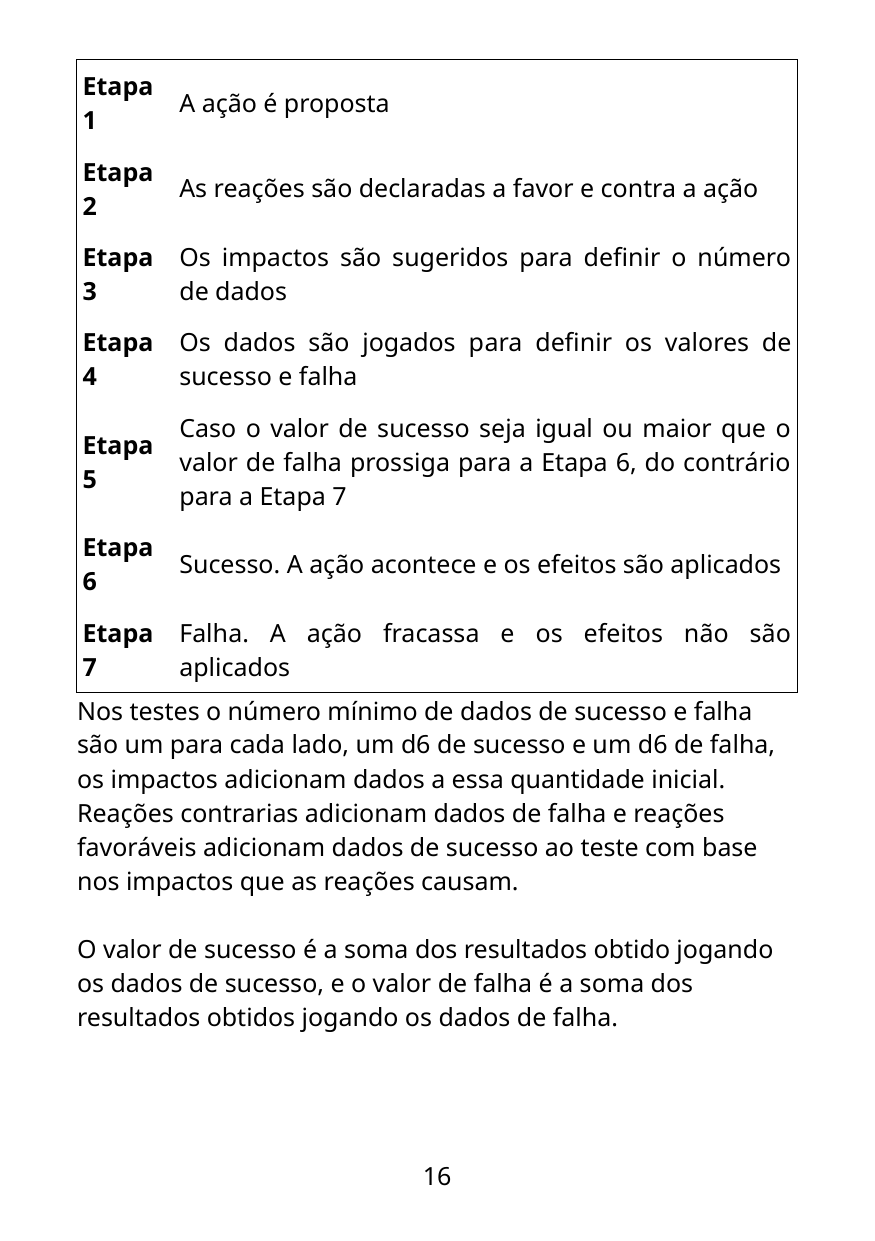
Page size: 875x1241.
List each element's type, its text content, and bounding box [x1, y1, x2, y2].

table_header A ação é proposta [174, 60, 797, 146]
table_cell Etapa 4 [77, 316, 173, 402]
table_cell As reações são declaradas a favor e contra a ação [174, 146, 797, 231]
table_cell Etapa 2 [77, 146, 173, 231]
table_cell Os impactos são sugeridos para definir o número de dados [174, 231, 797, 316]
table_cell Os dados são jogados para definir os valores de sucesso e falha [174, 316, 797, 402]
table_cell Etapa 3 [77, 231, 173, 316]
table_cell Etapa 5 [77, 402, 173, 521]
table_cell Etapa 7 [77, 607, 173, 692]
table_cell Falha. A ação fracassa e os efeitos não são aplicados [174, 607, 797, 692]
table_cell Caso o valor de sucesso seja igual ou maior que o valor de falha prossiga para a Etapa 6, do contrário para a Etapa 7 [174, 402, 797, 521]
text Nos testes o número mínimo de dados de sucesso e falha são um para cada lado, um d6 de sucesso e um d6 de falha, os impactos adicionam dados a essa quantidade inicial. Reações contrarias adicionam dados de falha e reações favoráveis adicionam dados de sucesso ao teste com base nos impactos que as reações causam. [77, 693, 797, 897]
table_header Etapa 1 [77, 60, 173, 146]
table_cell Etapa 6 [77, 521, 173, 607]
table_cell Sucesso. A ação acontece e os efeitos são aplicados [174, 521, 797, 607]
text O valor de sucesso é a soma dos resultados obtido jogando os dados de sucesso, e o valor de falha é a soma dos resultados obtidos jogando os dados de falha. [77, 932, 797, 1034]
